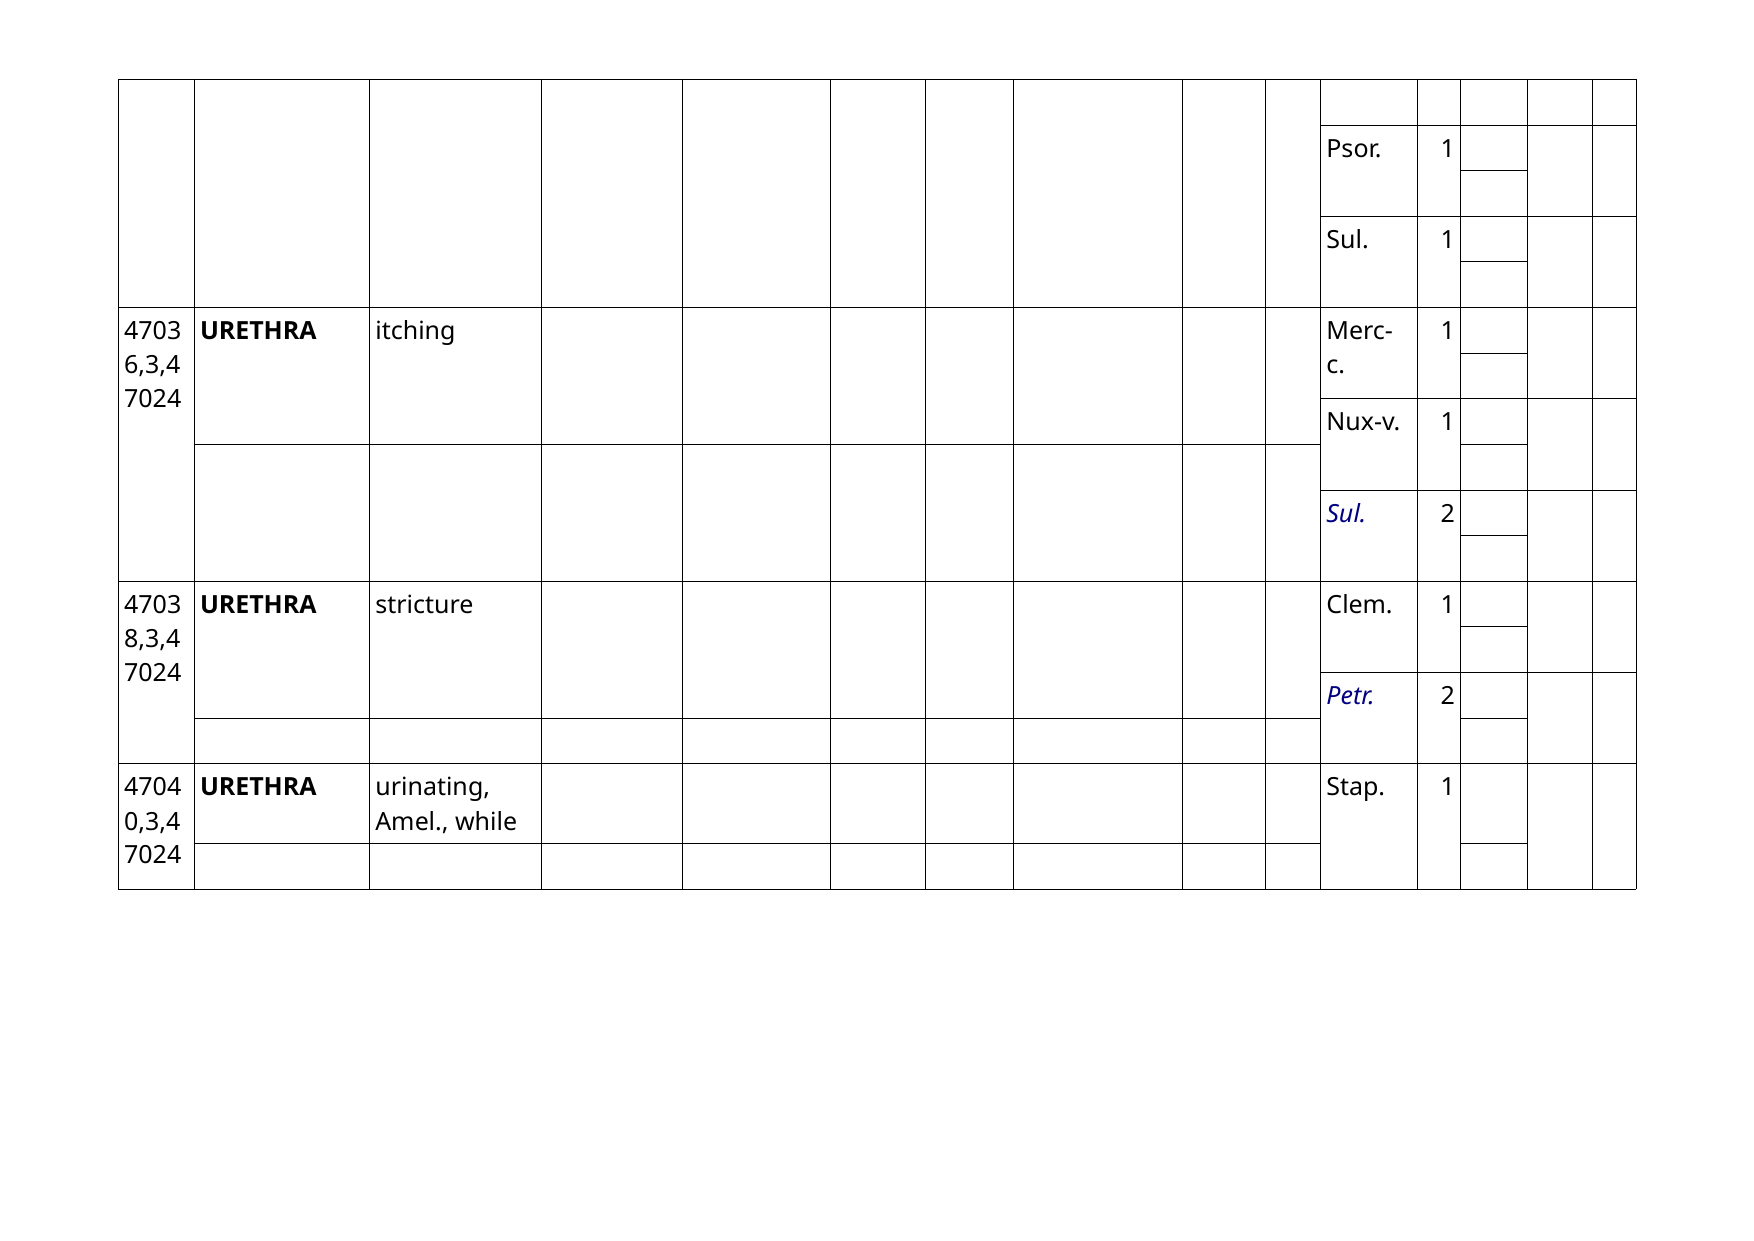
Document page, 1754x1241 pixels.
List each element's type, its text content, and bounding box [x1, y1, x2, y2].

table_cell [1266, 719, 1320, 763]
table_cell itching [370, 308, 541, 444]
table_cell 1 [1418, 582, 1460, 672]
table_cell [1183, 719, 1265, 763]
table_cell [370, 844, 541, 888]
table_cell [1528, 126, 1592, 216]
table_cell urethra [195, 582, 369, 718]
table_cell Stap. [1321, 764, 1417, 888]
table_cell [1266, 445, 1320, 581]
table_cell [831, 719, 925, 763]
table_cell [1528, 673, 1592, 763]
table_cell [1461, 217, 1527, 261]
table_cell [926, 844, 1013, 888]
table_cell [1183, 582, 1265, 718]
table_cell Sul. [1321, 217, 1417, 307]
table_cell [1593, 217, 1636, 307]
table_cell [683, 308, 830, 444]
table_cell stricture [370, 582, 541, 718]
table_cell [1183, 80, 1265, 307]
table_cell [1014, 445, 1182, 581]
table_cell [1593, 764, 1636, 888]
table_cell [1461, 354, 1527, 398]
table_cell [1461, 764, 1527, 843]
table_cell Sul. [1321, 491, 1417, 581]
table_cell 47040,3,47024 [119, 764, 194, 888]
table_cell 1 [1418, 217, 1460, 307]
table_cell [1528, 80, 1592, 124]
table_cell [195, 80, 369, 307]
table_cell [542, 719, 682, 763]
table_cell [1528, 399, 1592, 489]
table_cell [926, 80, 1013, 307]
table_cell [1418, 80, 1460, 124]
table_cell [1528, 764, 1592, 888]
table_cell [1528, 217, 1592, 307]
table_cell [1014, 308, 1182, 444]
table_cell [831, 844, 925, 888]
table_cell [1593, 673, 1636, 763]
table_cell [831, 445, 925, 581]
table_cell [926, 308, 1013, 444]
table_cell [1461, 627, 1527, 672]
table_cell [683, 80, 830, 307]
table_cell 1 [1418, 308, 1460, 398]
table_cell [542, 764, 682, 843]
table_cell [831, 764, 925, 843]
table_cell [1183, 445, 1265, 581]
table_cell [683, 445, 830, 581]
table_cell 1 [1418, 764, 1460, 888]
table_cell [1183, 308, 1265, 444]
table_cell 1 [1418, 399, 1460, 489]
table_cell [370, 719, 541, 763]
table_cell [1593, 126, 1636, 216]
table_cell 2 [1418, 673, 1460, 763]
table_cell [195, 719, 369, 763]
table_cell [926, 764, 1013, 843]
table_cell [1461, 308, 1527, 353]
table_cell [683, 764, 830, 843]
table_cell [1528, 308, 1592, 398]
table_cell [683, 844, 830, 888]
table_cell Petr. [1321, 673, 1417, 763]
table_cell [1461, 399, 1527, 444]
table_cell Merc-c. [1321, 308, 1417, 398]
table_cell [1528, 491, 1592, 581]
table_cell [1266, 582, 1320, 718]
table_cell [1321, 80, 1417, 124]
table_cell [1461, 171, 1527, 216]
table_cell [683, 582, 830, 718]
table_cell [1461, 262, 1527, 307]
table_cell [1528, 582, 1592, 672]
table_cell [1593, 308, 1636, 398]
table_cell 1 [1418, 126, 1460, 216]
table_cell urethra [195, 308, 369, 444]
table_cell Nux-v. [1321, 399, 1417, 489]
table_cell [1014, 582, 1182, 718]
table_cell [1266, 844, 1320, 888]
table_cell [1014, 844, 1182, 888]
table_cell [1461, 80, 1527, 124]
table_cell [1461, 673, 1527, 718]
table_cell [1461, 491, 1527, 535]
table_cell [542, 445, 682, 581]
table_cell Psor. [1321, 126, 1417, 216]
table_cell [1461, 844, 1527, 888]
table_cell 2 [1418, 491, 1460, 581]
table_cell [831, 308, 925, 444]
table_cell Clem. [1321, 582, 1417, 672]
table_cell [1461, 719, 1527, 763]
table_cell [926, 582, 1013, 718]
table_cell [1461, 536, 1527, 581]
table_cell [542, 844, 682, 888]
table_cell [926, 719, 1013, 763]
table_cell [1593, 582, 1636, 672]
table_cell [1593, 80, 1636, 124]
table_cell [195, 445, 369, 581]
table_cell [1593, 399, 1636, 489]
table_cell [542, 582, 682, 718]
table_cell [831, 80, 925, 307]
table_cell [1266, 308, 1320, 444]
table_cell [1593, 491, 1636, 581]
table_cell [1014, 764, 1182, 843]
table_cell [831, 582, 925, 718]
table_cell [1014, 80, 1182, 307]
table_cell [370, 80, 541, 307]
table_cell [926, 445, 1013, 581]
table_cell [370, 445, 541, 581]
table_cell [1266, 80, 1320, 307]
table_cell [1461, 582, 1527, 626]
table_cell [195, 844, 369, 888]
table_cell [1461, 445, 1527, 489]
table_cell [1014, 719, 1182, 763]
table_cell 47038,3,47024 [119, 582, 194, 763]
table_cell [542, 80, 682, 307]
table_cell urinating, Amel., while [370, 764, 541, 843]
table_cell [1183, 844, 1265, 888]
table_cell urethra [195, 764, 369, 843]
table_cell [1183, 764, 1265, 843]
table_cell [1461, 126, 1527, 170]
table_cell [542, 308, 682, 444]
table_cell [1266, 764, 1320, 843]
table_cell [119, 80, 194, 307]
table_cell [683, 719, 830, 763]
table_cell 47036,3,47024 [119, 308, 194, 581]
